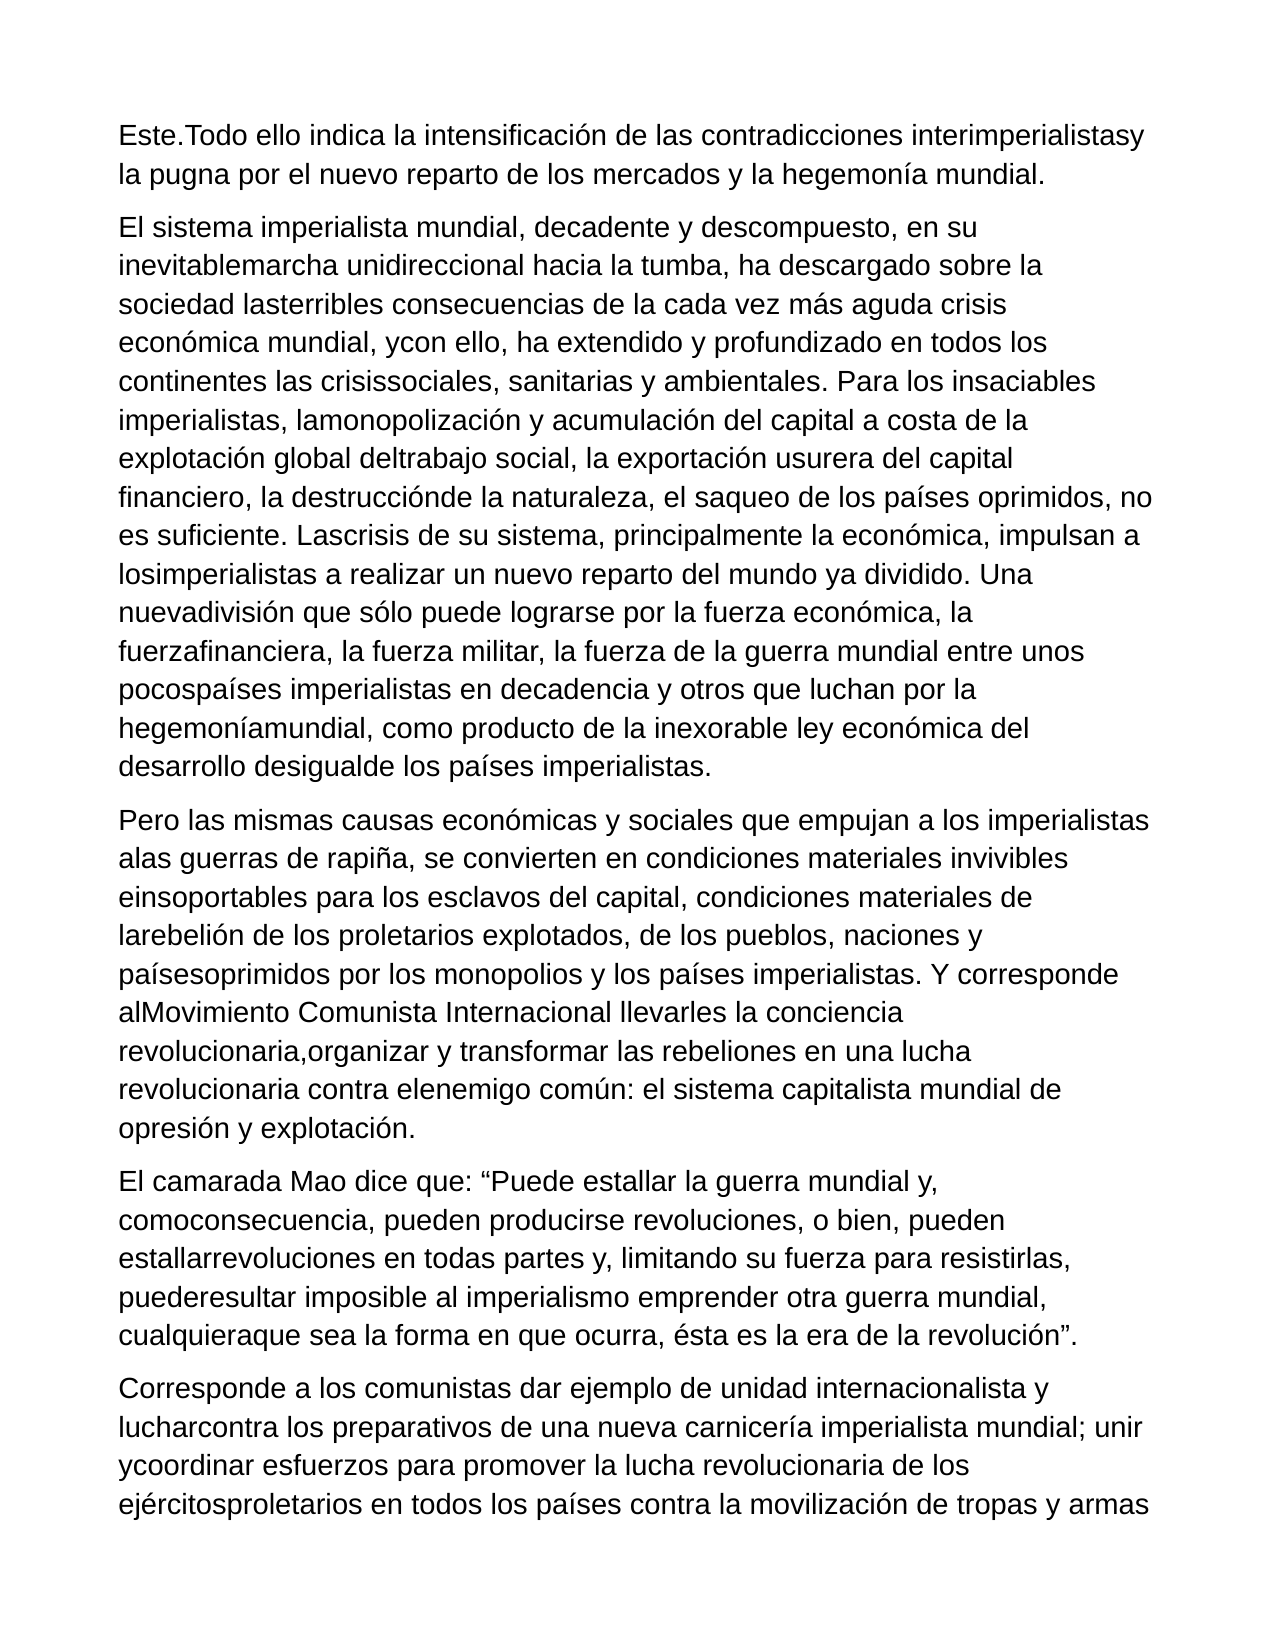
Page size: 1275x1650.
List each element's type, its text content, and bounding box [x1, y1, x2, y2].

text El camarada Mao dice que: “Puede estallar la guerra mundial y, comoconsecuencia, pueden producirse revoluciones, o bien, pueden estallarrevoluciones en todas partes y, limitando su fuerza para resistirlas, puederesultar imposible al imperialismo emprender otra guerra mundial, cualquieraque sea la forma en que ocurra, ésta es la era de la revolución”. [118, 1164, 1157, 1352]
text Corresponde a los comunistas dar ejemplo de unidad internacionalista y lucharcontra los preparativos de una nueva carnicería imperialista mundial; unir ycoordinar esfuerzos para promover la lucha revolucionaria de los ejércitosproletarios en todos los países contra la movilización de tropas y armas [118, 1371, 1157, 1520]
text El sistema imperialista mundial, decadente y descompuesto, en su inevitablemarcha unidireccional hacia la tumba, ha descargado sobre la sociedad lasterribles consecuencias de la cada vez más aguda crisis económica mundial, ycon ello, ha extendido y profundizado en todos los continentes las crisissociales, sanitarias y ambientales. Para los insaciables imperialistas, lamonopolización y acumulación del capital a costa de la explotación global deltrabajo social, la exportación usurera del capital financiero, la destrucciónde la naturaleza, el saqueo de los países oprimidos, no es suficiente. Lascrisis de su sistema, principalmente la económica, impulsan a losimperialistas a realizar un nuevo reparto del mundo ya dividido. Una nuevadivisión que sólo puede lograrse por la fuerza económica, la fuerzafinanciera, la fuerza militar, la fuerza de la guerra mundial entre unos pocospaíses imperialistas en decadencia y otros que luchan por la hegemoníamundial, como producto de la inexorable ley económica del desarrollo desigualde los países imperialistas. [118, 210, 1157, 783]
text Este.Todo ello indica la intensificación de las contradicciones interimperialistasy la pugna por el nuevo reparto de los mercados y la hegemonía mundial. [118, 118, 1157, 190]
text Pero las mismas causas económicas y sociales que empujan a los imperialistas alas guerras de rapiña, se convierten en condiciones materiales invivibles einsoportables para los esclavos del capital, condiciones materiales de larebelión de los proletarios explotados, de los pueblos, naciones y paísesoprimidos por los monopolios y los países imperialistas. Y corresponde alMovimiento Comunista Internacional llevarles la conciencia revolucionaria,organizar y transformar las rebeliones en una lucha revolucionaria contra elenemigo común: el sistema capitalista mundial de opresión y explotación. [118, 802, 1157, 1144]
